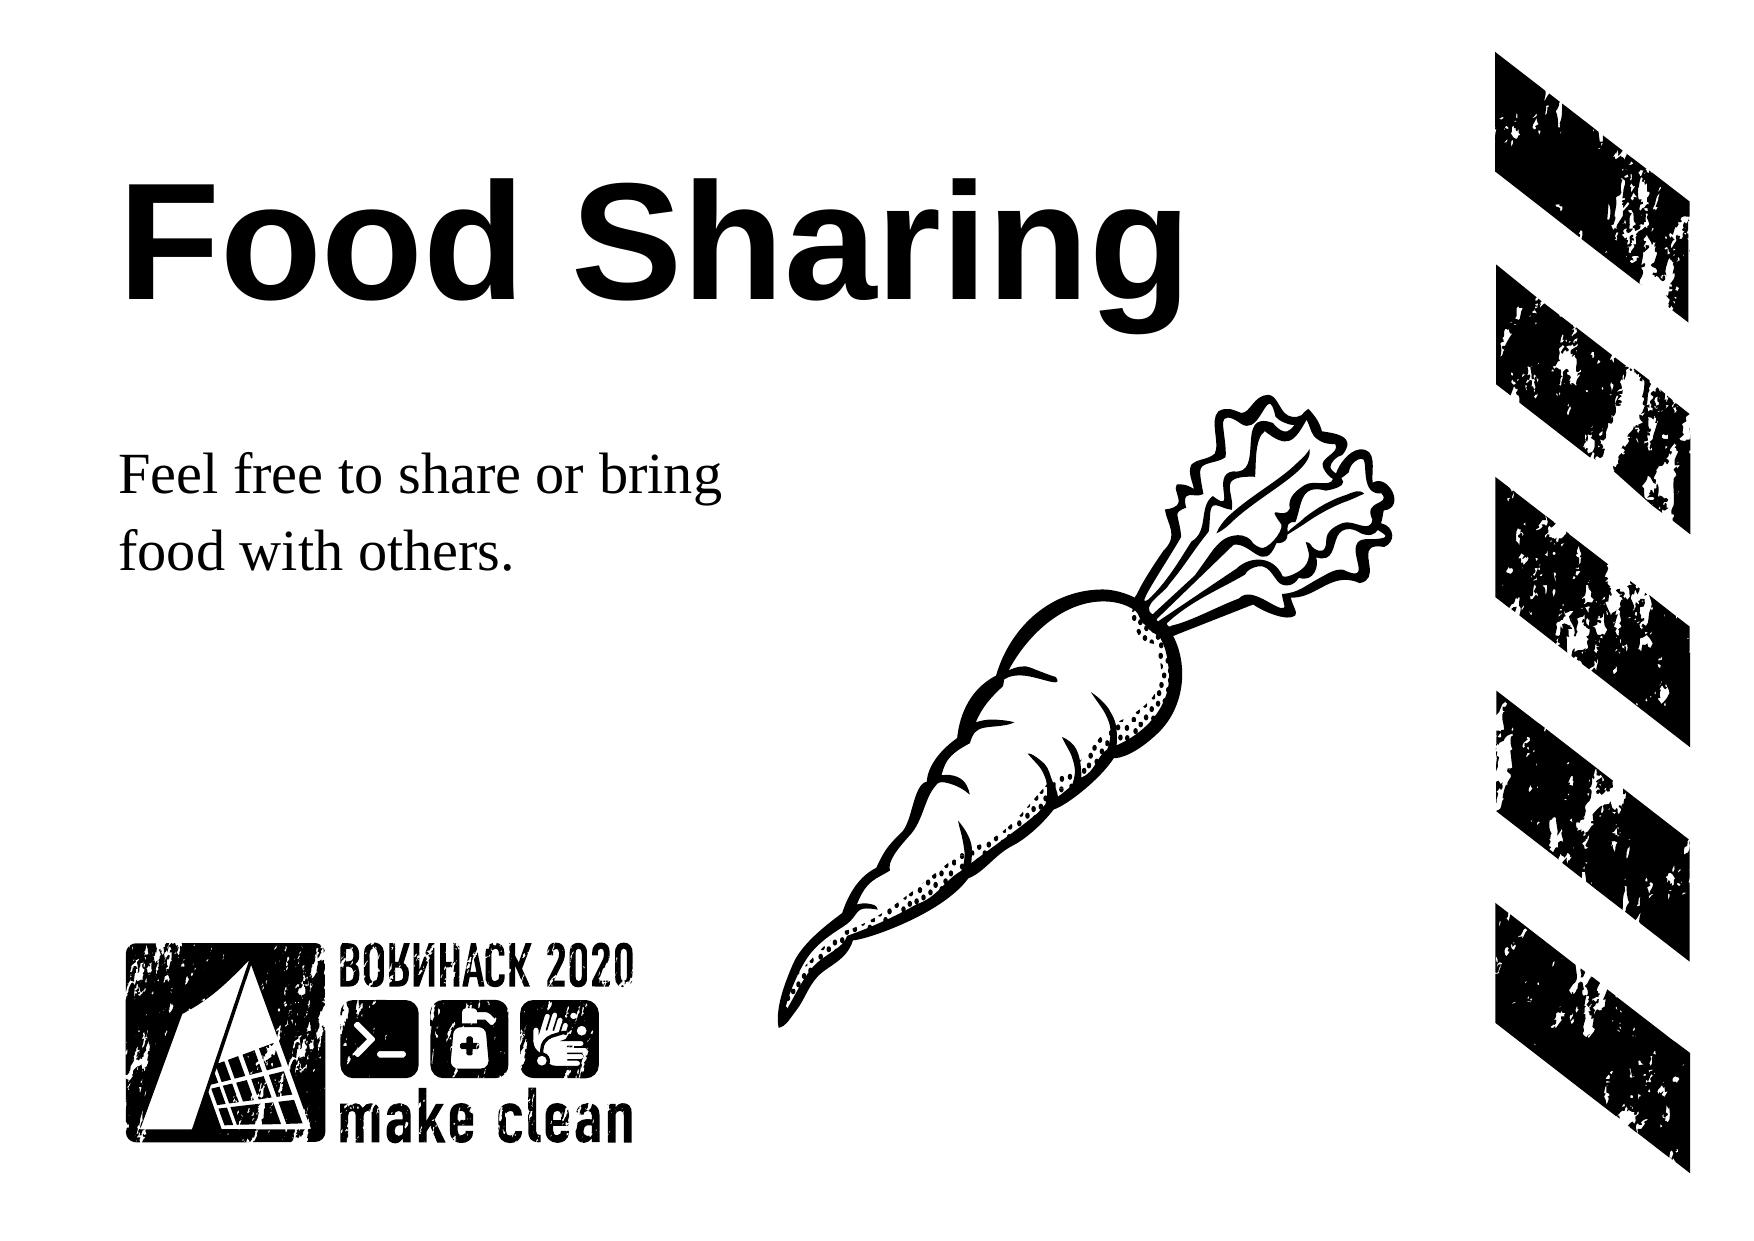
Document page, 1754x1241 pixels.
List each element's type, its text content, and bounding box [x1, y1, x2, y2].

title Food Sharing [118, 143, 1316, 335]
text Feel free to share or bring food with others. [118, 439, 1216, 583]
